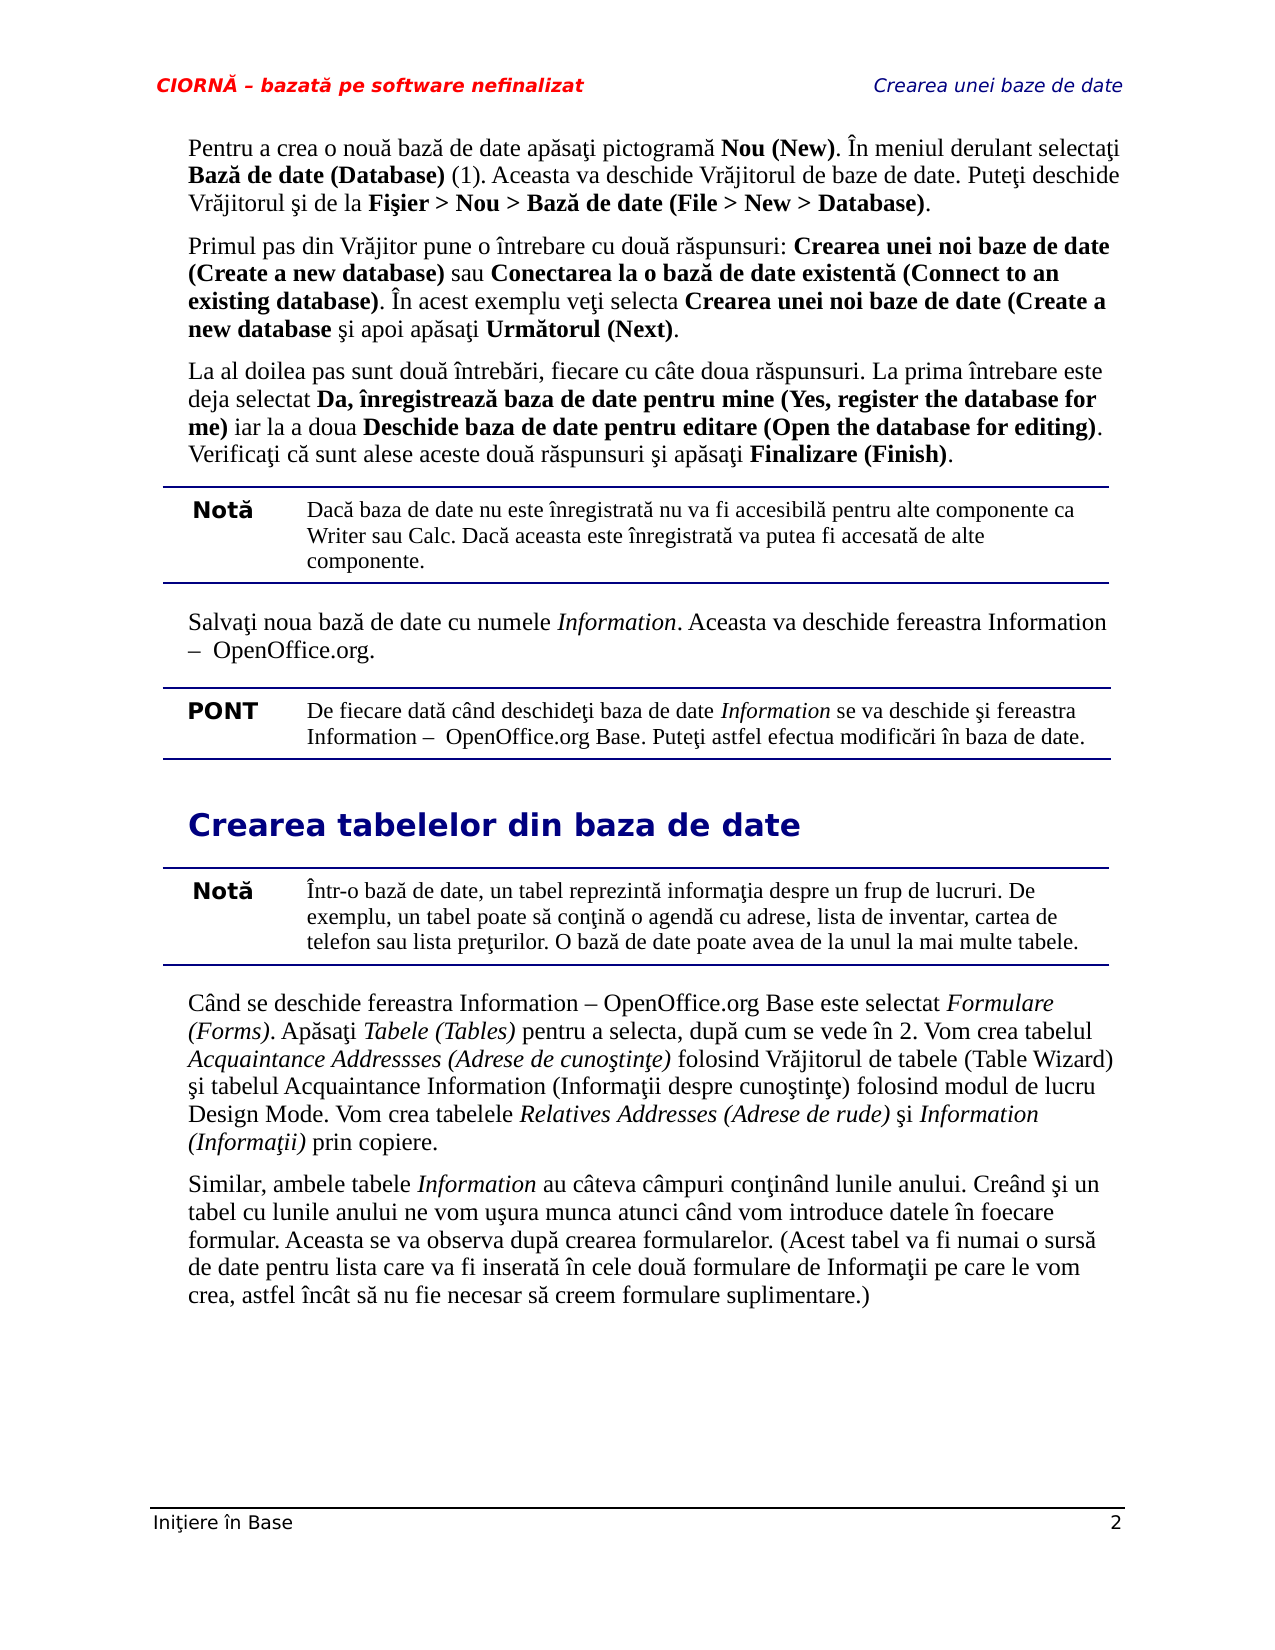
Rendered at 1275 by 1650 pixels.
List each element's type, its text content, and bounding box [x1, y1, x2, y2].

text Salvaţi noua bază de date cu numele Information. Aceasta va deschide fereastra Information – OpenOffice.org. [188, 608, 1125, 663]
table_header De fiecare dată când deschideţi baza de date Information se va deschide şi fereastra Information – OpenOffice.org Base. Puteţi astfel efectua modificări în baza de date. [283, 689, 1111, 758]
subtitle Crearea tabelelor din baza de date [188, 807, 1125, 844]
text Pentru a crea o nouă bază de date apăsaţi pictogramă Nou (New). În meniul derulant selectaţi Bază de date (Database) (Imaginea 1). Aceasta va deschide Vrăjitorul de baze de date. Puteţi deschide Vrăjitorul şi de la Fişier > Nou > Bază de date (File > New > Database). [188, 134, 1125, 217]
table_header PONT [163, 689, 283, 758]
table_header Notă [163, 869, 283, 964]
text La al doilea pas sunt două întrebări, fiecare cu câte doua răspunsuri. La prima întrebare este deja selectat Da, înregistrează baza de date pentru mine (Yes, register the database for me) iar la a doua Deschide baza de date pentru editare (Open the database for editing). Verificaţi că sunt alese aceste două răspunsuri şi apăsaţi Finalizare (Finish). [188, 357, 1125, 468]
text Primul pas din Vrăjitor pune o întrebare cu două răspunsuri: Crearea unei noi baze de date (Create a new database) sau Conectarea la o bază de date existentă (Connect to an existing database). În acest exemplu veţi selecta Crearea unei noi baze de date (Create a new database şi apoi apăsaţi Următorul (Next). [188, 232, 1125, 343]
table_header Notă [163, 488, 283, 582]
text Similar, ambele tabele Information au câteva câmpuri conţinând lunile anului. Creând şi un tabel cu lunile anului ne vom uşura munca atunci când vom introduce datele în foecare formular. Aceasta se va observa după crearea formularelor. (Acest tabel va fi numai o sursă de date pentru lista care va fi inserată în cele două formulare de Informaţii pe care le vom crea, astfel încât să nu fie necesar să creem formulare suplimentare.) [188, 1170, 1125, 1309]
text Când se deschide fereastra Information – OpenOffice.org Base este selectat Formulare (Forms). Apăsaţi Tabele (Tables) pentru a selecta, după cum se vede în Imaginea 2. Vom crea tabelul Acquaintance Addressses (Adrese de cunoştinţe) folosind Vrăjitorul de tabele (Table Wizard) şi tabelul Acquaintance Information (Informaţii despre cunoştinţe) folosind modul de lucru Design Mode. Vom crea tabelele Relatives Addresses (Adrese de rude) şi Information (Informaţii) prin copiere. [188, 989, 1125, 1156]
table_header Într-o bază de date, un tabel reprezintă informaţia despre un frup de lucruri. De exemplu, un tabel poate să conţină o agendă cu adrese, lista de inventar, cartea de telefon sau lista preţurilor. O bază de date poate avea de la unul la mai multe tabele. [283, 869, 1109, 964]
table_header Dacă baza de date nu este înregistrată nu va fi accesibilă pentru alte componente ca Writer sau Calc. Dacă aceasta este înregistrată va putea fi accesată de alte componente. [283, 488, 1109, 582]
